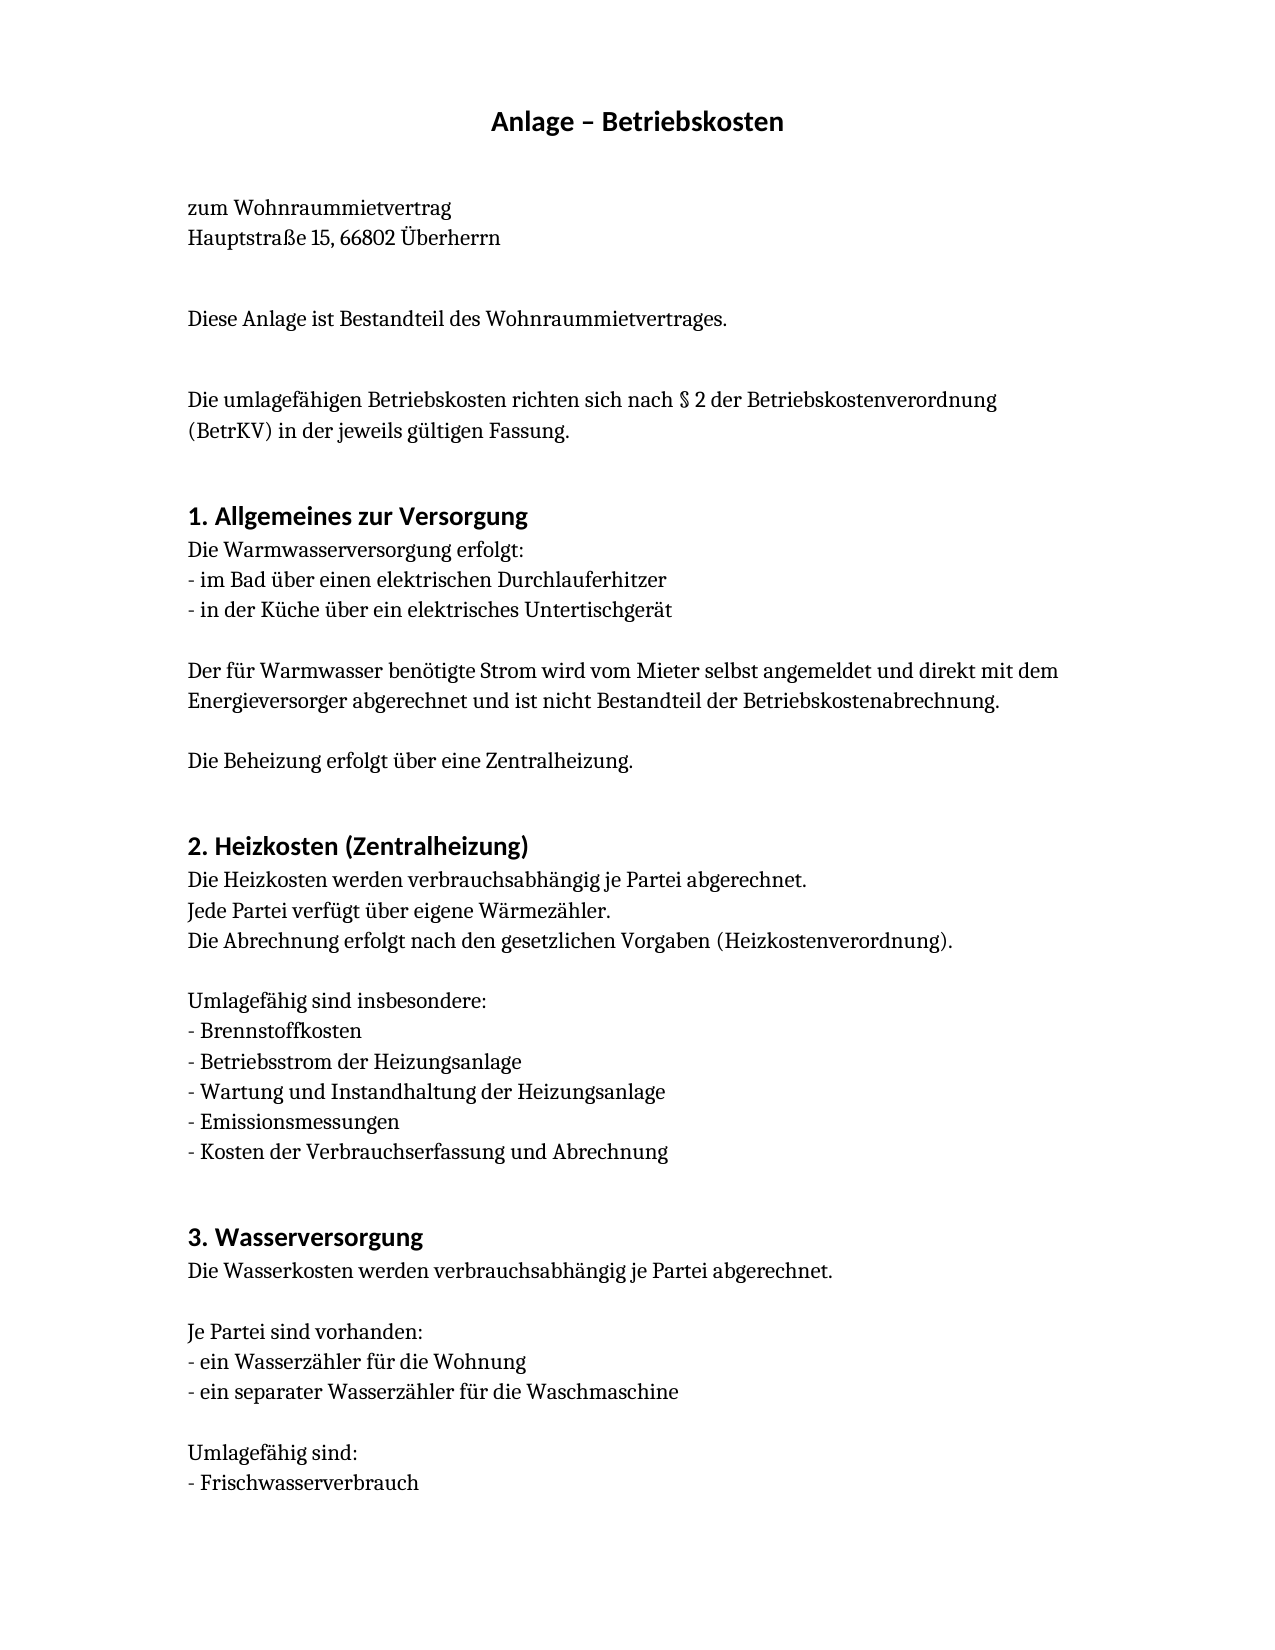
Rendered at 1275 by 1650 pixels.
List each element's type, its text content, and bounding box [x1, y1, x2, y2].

subtitle 2. Heizkosten (Zentralheizung) [187, 829, 1087, 862]
text Die Heizkosten werden verbrauchsabhängig je Partei abgerechnet. Jede Partei verfügt über eigene Wärmezähler. Die Abrechnung erfolgt nach den gesetzlichen Vorgaben (Heizkostenverordnung). Umlagefähig sind insbesondere: - Brennstoffkosten - Betriebsstrom der Heizungsanlage - Wartung und Instandhaltung der Heizungsanlage - Emissionsmessungen - Kosten der Verbrauchserfassung und Abrechnung [187, 867, 1087, 1196]
subtitle 1. Allgemeines zur Versorgung [187, 499, 1087, 532]
text Diese Anlage ist Bestandteil des Wohnraummietvertrages. [187, 306, 1087, 363]
text Die Warmwasserversorgung erfolgt: - im Bad über einen elektrischen Durchlauferhitzer - in der Küche über ein elektrisches Untertischgerät Der für Warmwasser benötigte Strom wird vom Mieter selbst angemeldet und direkt mit dem Energieversorger abgerechnet und ist nicht Bestandteil der Betriebskostenabrechnung. Die Beheizung erfolgt über eine Zentralheizung. [187, 537, 1087, 805]
text Die umlagefähigen Betriebskosten richten sich nach § 2 der Betriebskostenverordnung (BetrKV) in der jeweils gültigen Fassung. [187, 387, 1087, 474]
text Die Wasserkosten werden verbrauchsabhängig je Partei abgerechnet. Je Partei sind vorhanden: - ein Wasserzähler für die Wohnung - ein separater Wasserzähler für die Waschmaschine Umlagefähig sind: - Frischwasserverbrauch [187, 1258, 1087, 1496]
text zum Wohnraummietvertrag Hauptstraße 15, 66802 Überherrn [187, 194, 1087, 281]
subtitle 3. Wasserversorgung [187, 1220, 1087, 1253]
subtitle Anlage – Betriebskosten [187, 103, 1087, 138]
